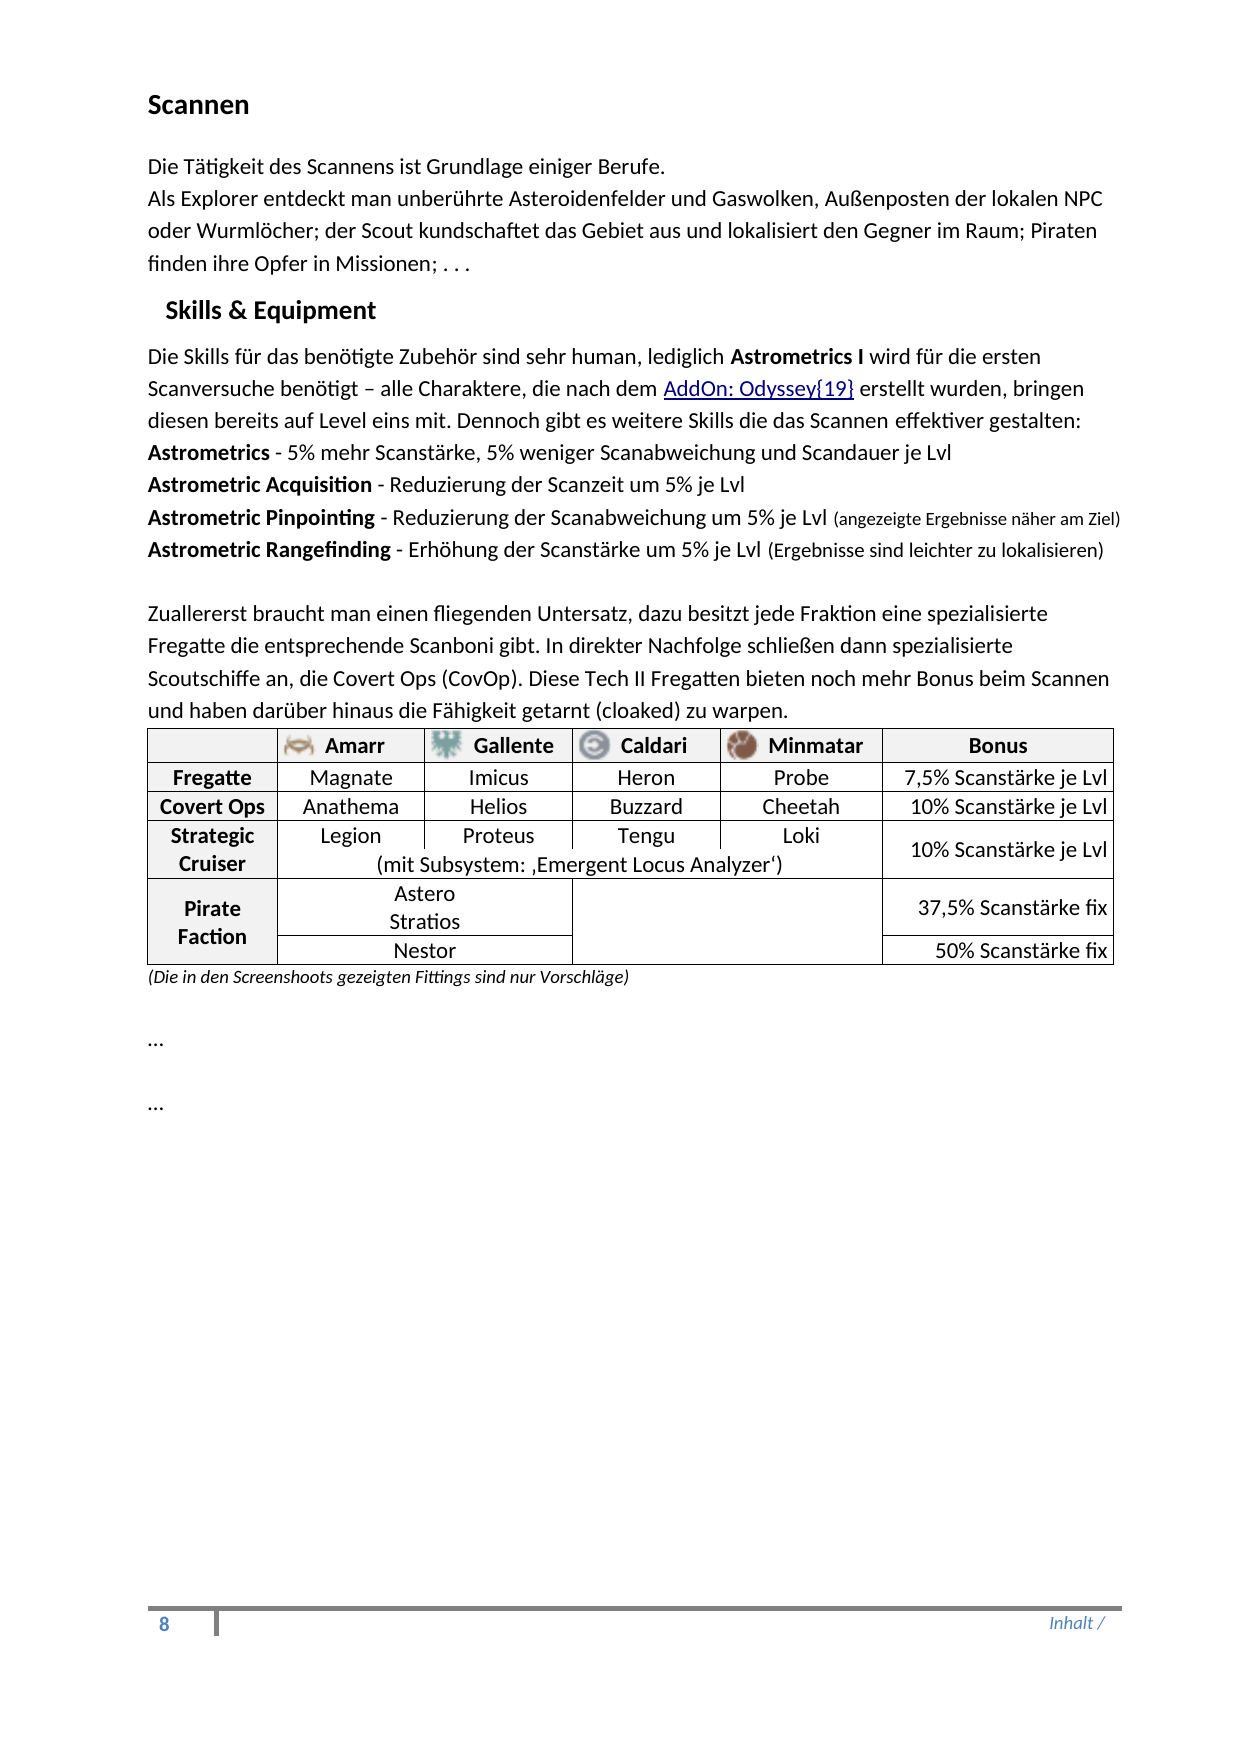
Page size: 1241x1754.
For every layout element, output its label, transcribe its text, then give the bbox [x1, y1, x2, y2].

text Die Skills für das benötigte Zubehör sind sehr human, lediglich Astrometrics I wird für die ersten Scanversuche benötigt – alle Charaktere, die nach dem AddOn: Odyssey{19} erstellt wurden, bringen diesen bereits auf Level eins mit. Dennoch gibt es weitere Skills die das Scannen effektiver gestalten: [148, 342, 1122, 434]
table_cell 7,5% Scanstärke je Lvl [883, 763, 1113, 791]
text Astrometric Rangefinding - Erhöhung der Scanstärke um 5% je Lvl (Ergebnisse sind leichter zu lokalisieren) [148, 535, 1122, 563]
text Die Tätigkeit des Scannens ist Grundlage einiger Berufe. [148, 152, 1122, 180]
table_header Bonus [883, 729, 1113, 762]
table_cell Legion [278, 821, 424, 849]
table_cell Fregatte [148, 763, 277, 791]
table_cell [573, 879, 882, 964]
table_cell 10% Scanstärke je Lvl [883, 821, 1113, 878]
text Als Explorer entdeckt man unberührte Asteroidenfelder und Gaswolken, Außenposten der lokalen NPC oder Wurmlöcher; der Scout kundschaftet das Gebiet aus und lokalisiert den Gegner im Raum; Piraten finden ihre Opfer in Missionen; . . . [148, 184, 1122, 277]
text … [148, 1088, 1122, 1116]
subtitle Scannen [148, 86, 1122, 122]
text Astrometrics - 5% mehr Scanstärke, 5% weniger Scanabweichung und Scandauer je Lvl [148, 438, 1122, 466]
table_cell Nestor [278, 936, 572, 964]
table_header Minmatar [762, 729, 882, 762]
text Astrometric Pinpointing - Reduzierung der Scanabweichung um 5% je Lvl (angezeigte Ergebnisse näher am Ziel) [148, 503, 1122, 531]
table_header [721, 729, 762, 762]
subtitle Skills & Equipment [165, 293, 1122, 327]
table_cell Buzzard [573, 792, 720, 820]
table_cell Pirate Faction [148, 879, 277, 964]
table_cell 37,5% Scanstärke fix [883, 879, 1113, 935]
text Zuallererst braucht man einen fliegenden Untersatz, dazu besitzt jede Fraktion eine spezialisierte Fregatte die entsprechende Scanboni gibt. In direkter Nachfolge schließen dann spezialisierte Scoutschiffe an, die Covert Ops (CovOp). Diese Tech II Fregatten bieten noch mehr Bonus beim Scannen und haben darüber hinaus die Fähigkeit getarnt (cloaked) zu warpen. [148, 599, 1122, 724]
table_cell Covert Ops [148, 792, 277, 820]
text (Die in den Screenshoots gezeigten Fittings sind nur Vorschläge) [148, 965, 1122, 988]
table_cell Astero Stratios [278, 879, 572, 935]
table_cell 10% Scanstärke je Lvl [883, 792, 1113, 820]
table_cell Imicus [425, 763, 572, 791]
table_cell Strategic Cruiser [148, 821, 277, 878]
table_header [425, 729, 468, 762]
table_cell Helios [425, 792, 572, 820]
table_cell Heron [573, 763, 720, 791]
table_cell Cheetah [721, 792, 882, 820]
table_header Caldari [615, 729, 720, 762]
table_header [573, 729, 615, 762]
text Astrometric Acquisition - Reduzierung der Scanzeit um 5% je Lvl [148, 471, 1122, 499]
table_cell Magnate [278, 763, 424, 791]
table_header [278, 729, 319, 762]
table_cell Anathema [278, 792, 424, 820]
table_cell Probe [721, 763, 882, 791]
table_header Amarr [319, 729, 424, 762]
table_cell (mit Subsystem: ‚Emergent Locus Analyzer‘) [278, 849, 882, 878]
table_header Gallente [468, 729, 572, 762]
table_cell 50% Scanstärke fix [883, 936, 1113, 964]
table_header [148, 729, 277, 762]
table_cell Proteus [425, 821, 572, 849]
table_cell Loki [721, 821, 882, 849]
table_cell Tengu [573, 821, 720, 849]
text … [148, 1024, 1122, 1052]
